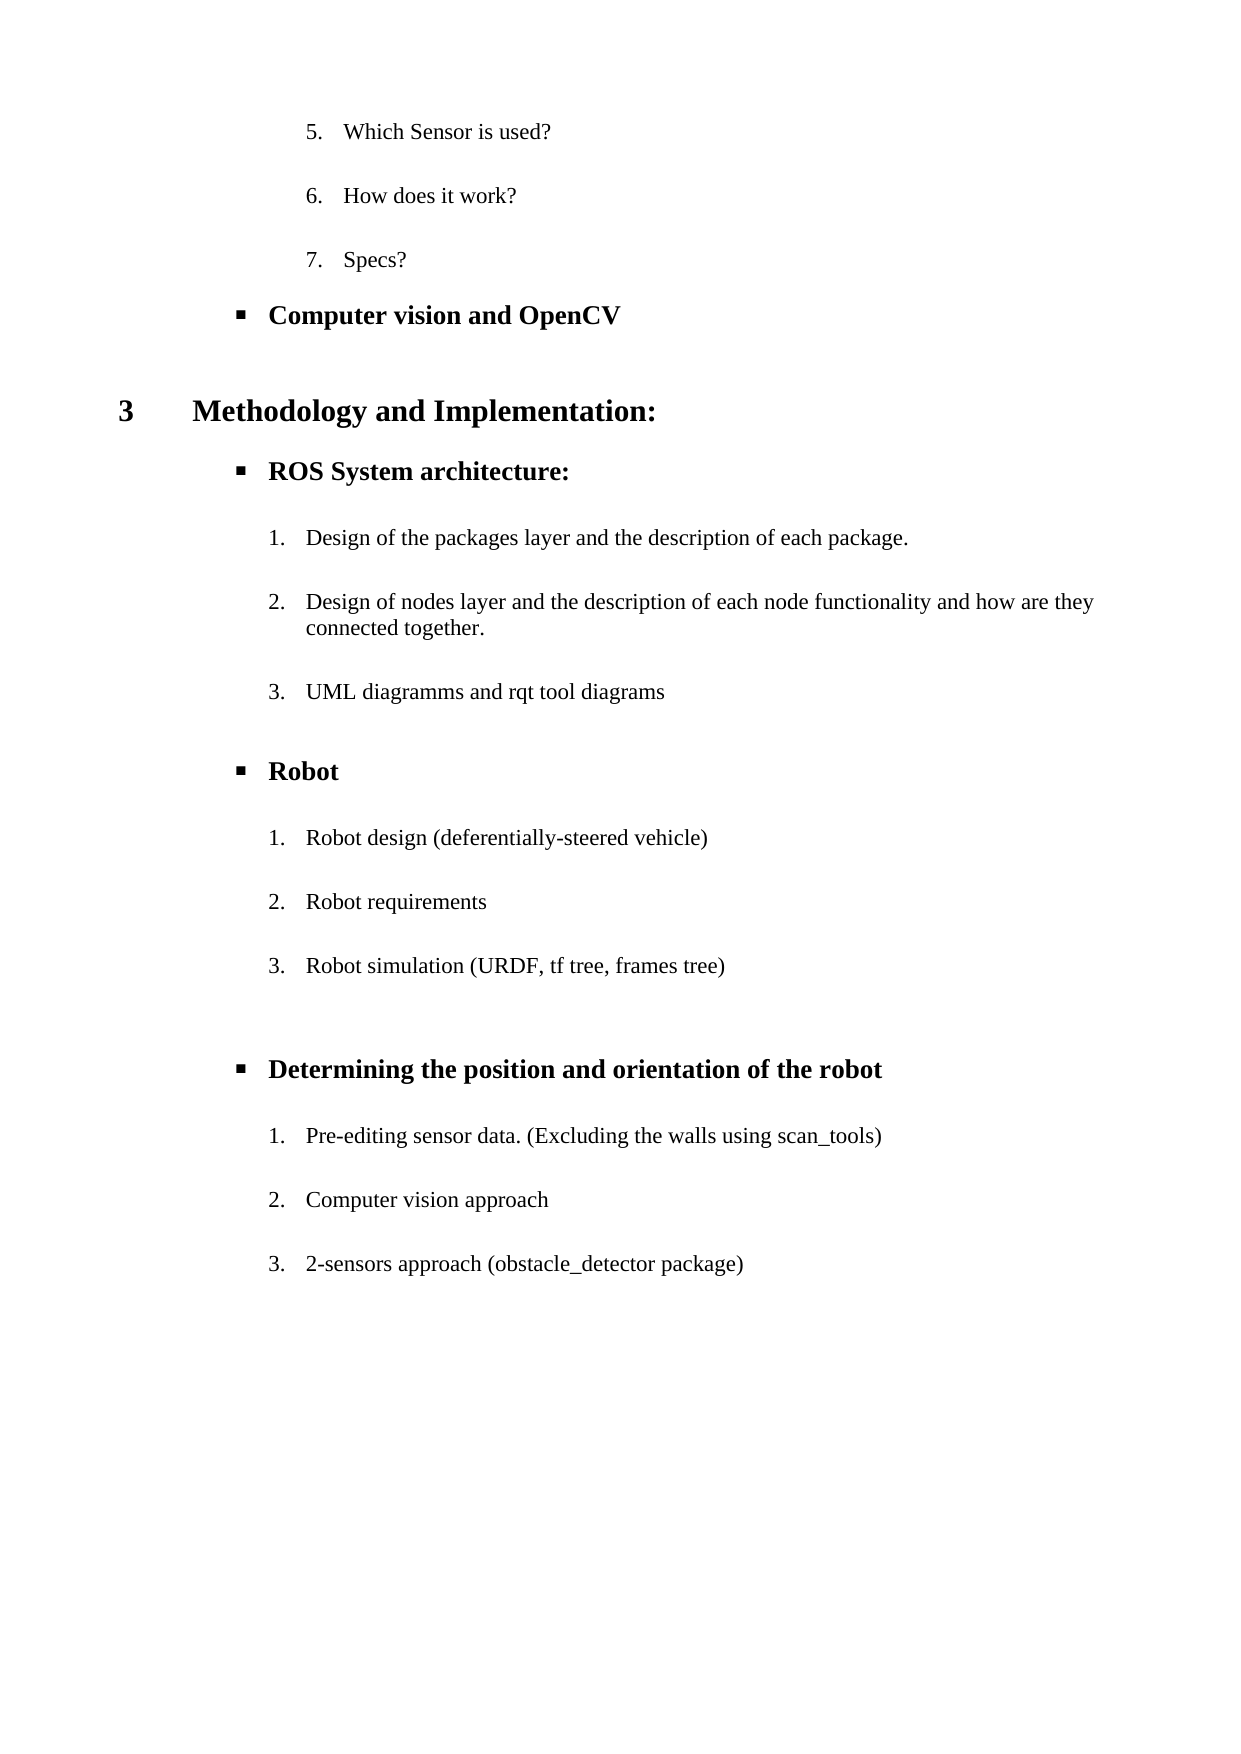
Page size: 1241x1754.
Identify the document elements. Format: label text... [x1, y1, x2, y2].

subtitle Computer vision approach [268, 1186, 1122, 1212]
subtitle Methodology and Implementation: [118, 392, 1122, 428]
subtitle Pre-editing sensor data. (Excluding the walls using scan_tools) [268, 1122, 1122, 1148]
subtitle Robot requirements [268, 888, 1122, 914]
subtitle Design of the packages layer and the description of each package. [268, 524, 1122, 550]
subtitle UML diagramms and rqt tool diagrams [268, 678, 1122, 704]
subtitle Robot [231, 755, 1122, 787]
subtitle Computer vision and OpenCV [231, 299, 1122, 331]
subtitle Robot design (deferentially-steered vehicle) [268, 824, 1122, 851]
subtitle Design of nodes layer and the description of each node functionality and how are they connected together. [268, 588, 1122, 640]
subtitle Determining the position and orientation of the robot [231, 1053, 1122, 1085]
subtitle Robot simulation (URDF, tf tree, frames tree) [268, 952, 1122, 978]
subtitle Specs? [306, 246, 1122, 272]
subtitle Which Sensor is used? [306, 118, 1122, 144]
subtitle ROS System architecture: [231, 455, 1122, 486]
subtitle 2-sensors approach (obstacle_detector package) [268, 1250, 1122, 1276]
subtitle How does it work? [306, 182, 1122, 208]
